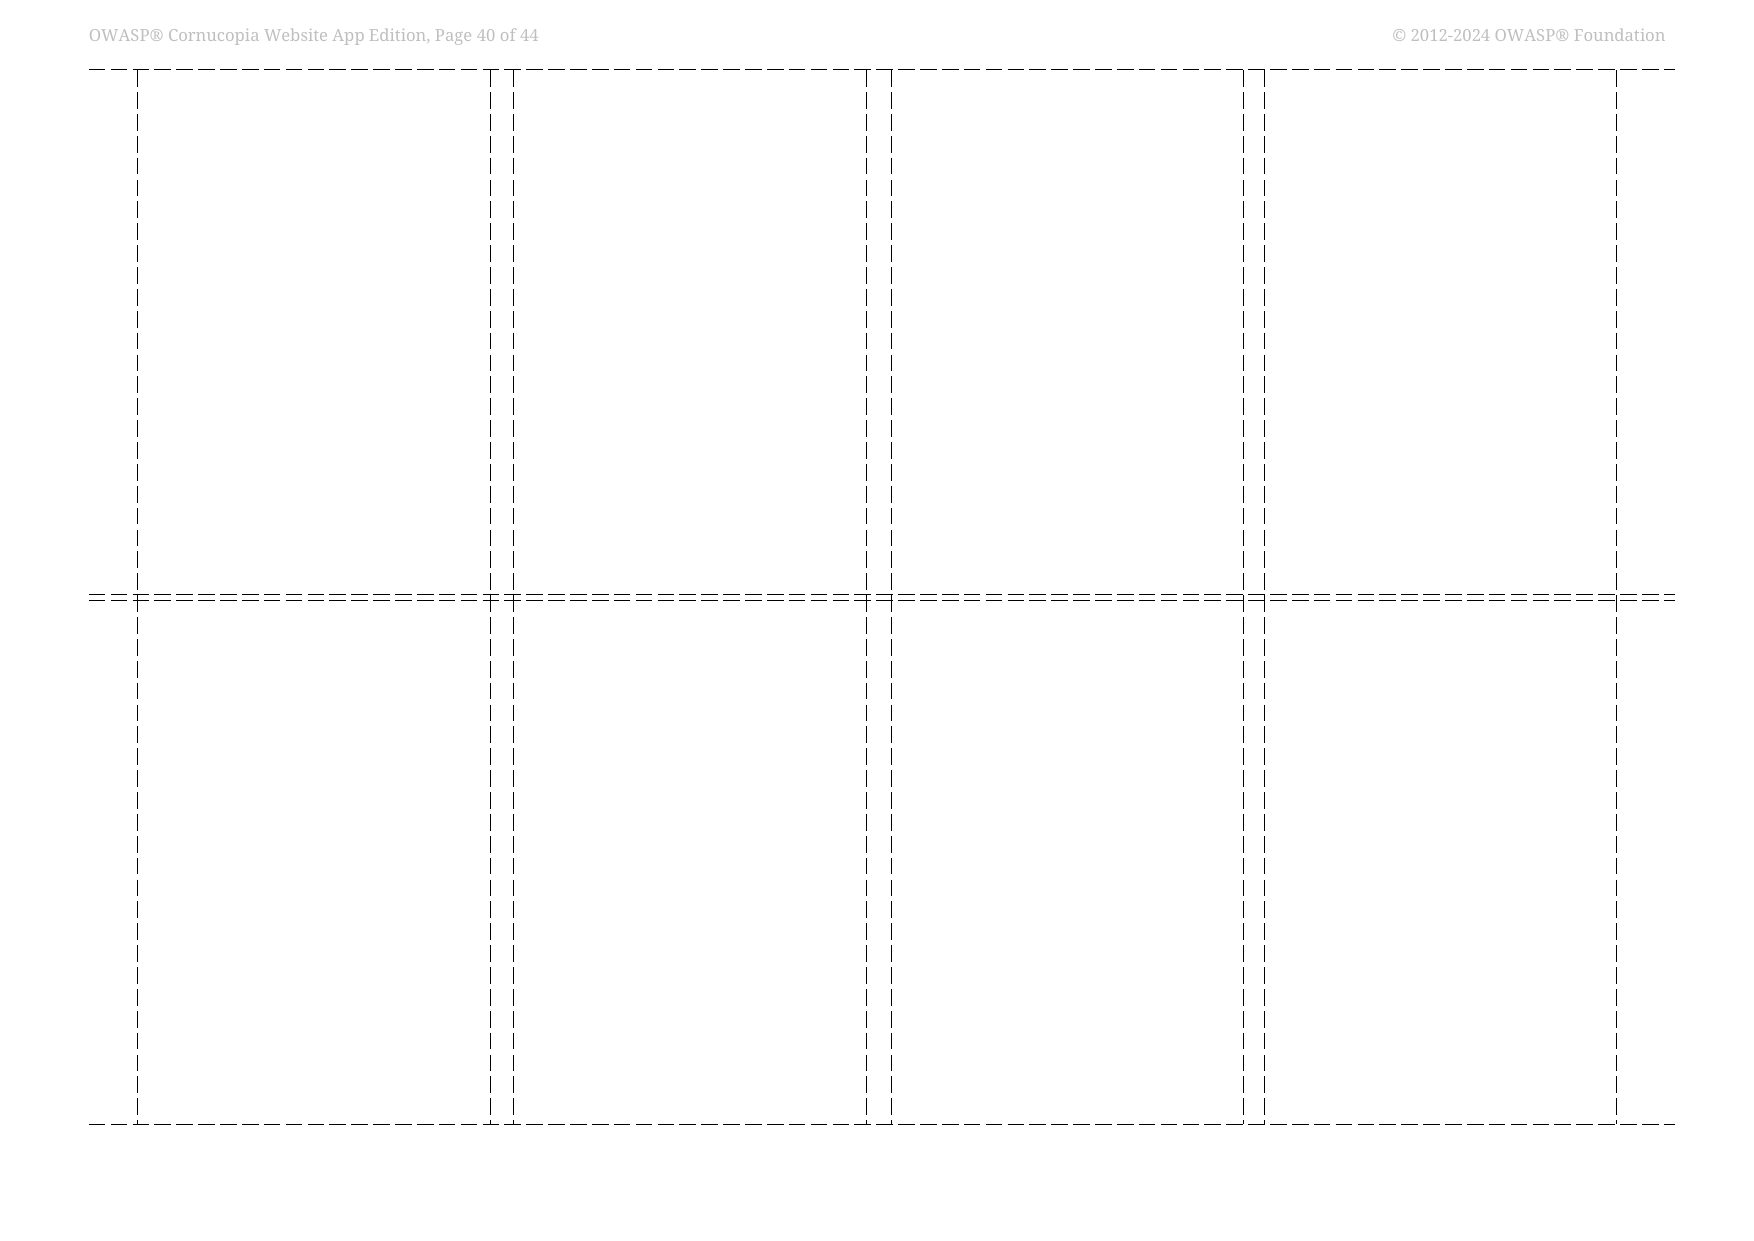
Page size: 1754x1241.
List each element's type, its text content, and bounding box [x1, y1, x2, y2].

table_cell [514, 594, 866, 599]
table_cell [89, 594, 137, 599]
table_header J [1264, 69, 1617, 593]
table_cell [1264, 600, 1617, 1124]
table_header [891, 69, 1244, 593]
table_cell [866, 600, 891, 1124]
table_cell [491, 594, 513, 599]
table_header [89, 69, 138, 593]
table_cell [891, 600, 1244, 1124]
table_header [866, 69, 891, 593]
table_header [490, 69, 514, 593]
table_cell [514, 600, 866, 1124]
table_cell [1244, 594, 1264, 599]
table_cell [1617, 594, 1674, 599]
table_cell [490, 600, 514, 1124]
table_cell [1265, 594, 1617, 599]
table_cell [892, 594, 1244, 599]
table_cell [1244, 600, 1264, 1124]
table_cell [89, 600, 138, 1124]
table_cell [867, 594, 891, 599]
table_header [1244, 69, 1264, 593]
table_cell [138, 600, 490, 1124]
table_header [514, 69, 866, 593]
table_header [138, 69, 490, 593]
table_header [1617, 69, 1674, 593]
table_cell [138, 594, 490, 599]
table_cell [1617, 600, 1674, 1124]
